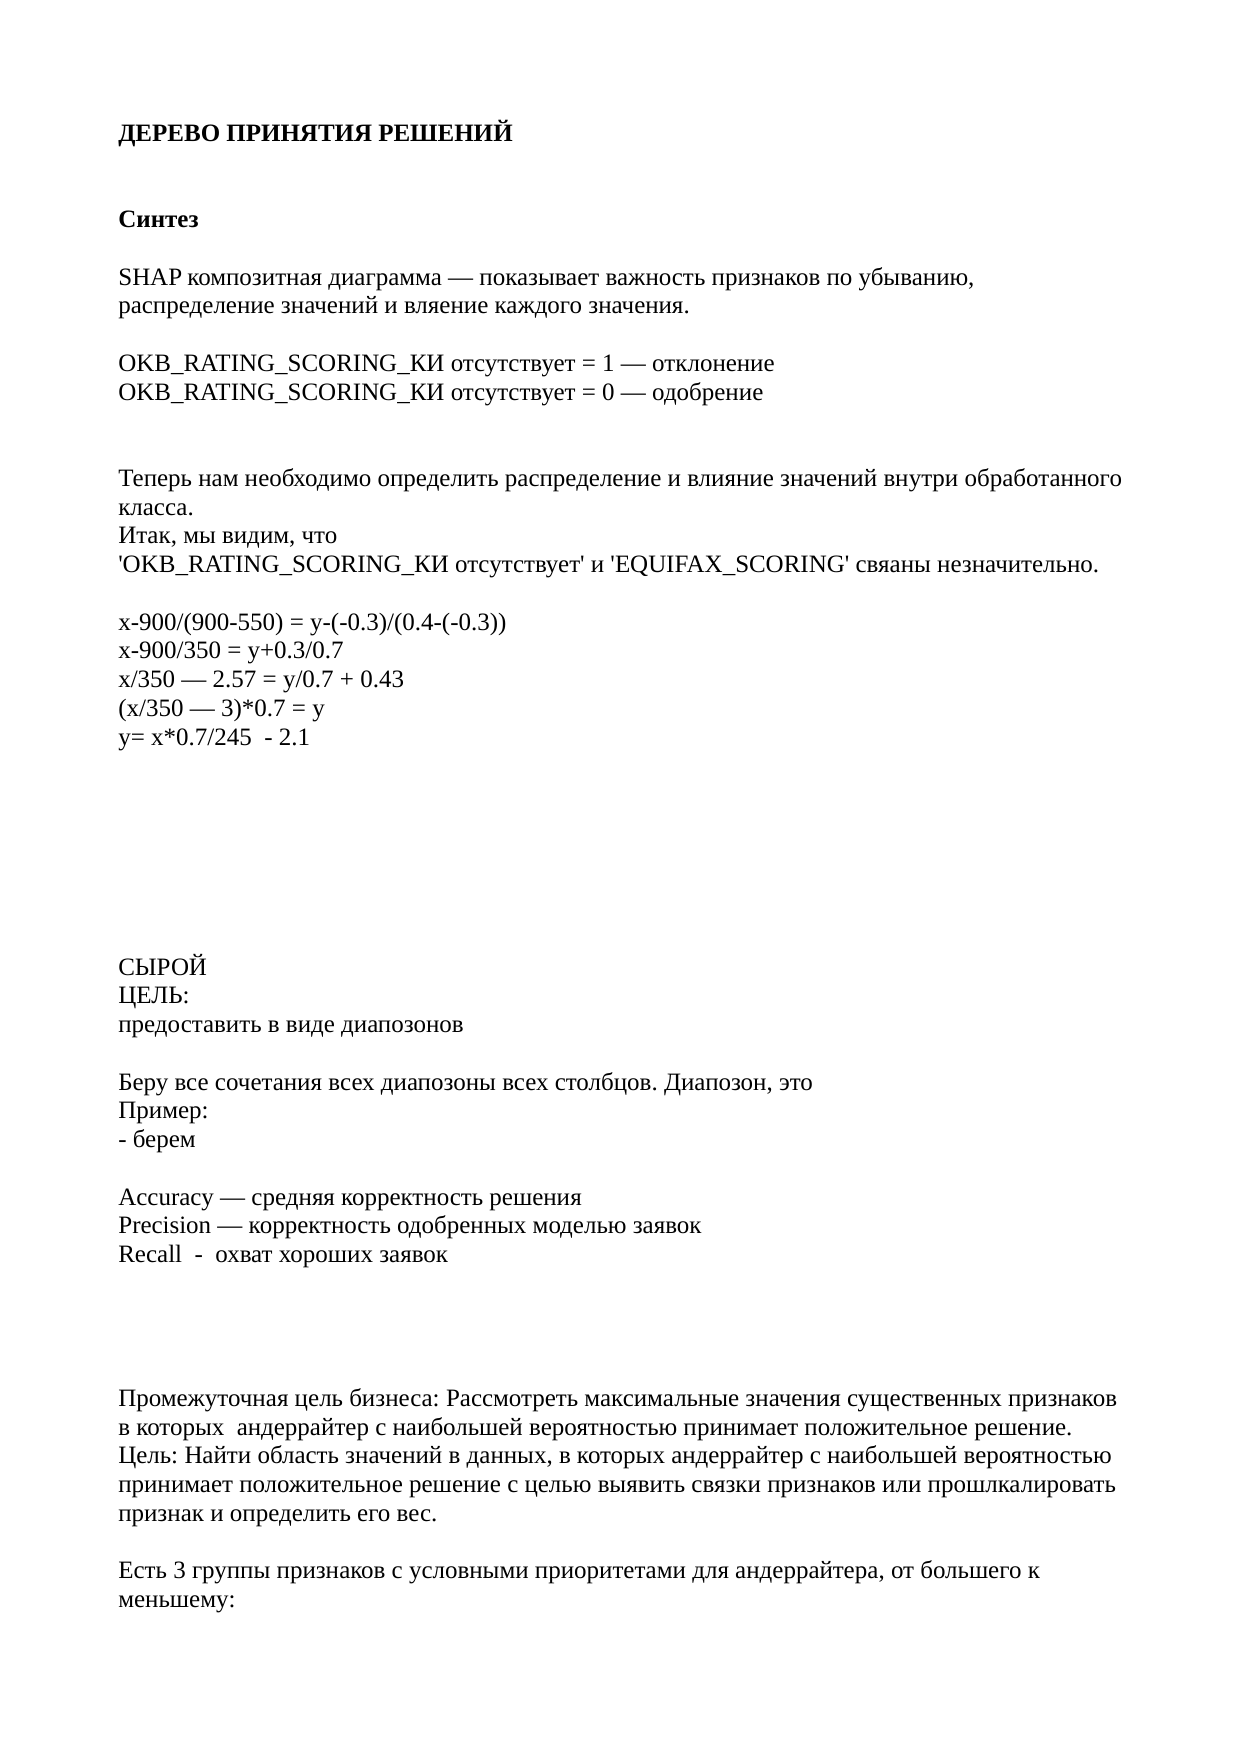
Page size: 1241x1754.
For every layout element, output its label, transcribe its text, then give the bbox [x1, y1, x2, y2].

text предоставить в виде диапозонов [118, 1009, 1122, 1038]
text Цель: Найти область значений в данных, в которых андеррайтер с наибольшей вероятностью принимает положительное решение c целью выявить связки признаков или прошлкалировать признак и определить его вес. [118, 1441, 1122, 1527]
text Промежуточная цель бизнеса: Рассмотреть максимальные значения существенных признаков в которых андеррайтер с наибольшей вероятностью принимает положительное решение. [118, 1383, 1122, 1441]
text y= x*0.7/245 - 2.1 [118, 722, 1122, 751]
text x-900/(900-550) = y-(-0.3)/(0.4-(-0.3)) [118, 607, 1122, 636]
text Accuracy — средняя корректность решения [118, 1182, 1122, 1211]
text SHAP композитная диаграмма — показывает важность признаков по убыванию, распределение значений и вляение каждого значения. [118, 262, 1122, 319]
text Итак, мы видим, что [118, 521, 1122, 549]
text СЫРОЙ [118, 952, 1122, 981]
text OKB_RATING_SCORING_КИ отсутствует = 0 — одобрение [118, 377, 1122, 406]
text x/350 — 2.57 = y/0.7 + 0.43 [118, 664, 1122, 693]
text Теперь нам необходимо определить распределение и влияние значений внутри обработанного класса. [118, 463, 1122, 521]
text OKB_RATING_SCORING_КИ отсутствует = 1 — отклонение [118, 348, 1122, 377]
text Есть 3 группы признаков с условными приоритетами для андеррайтера, от большего к меньшемy: [118, 1556, 1122, 1613]
text Синтез [118, 204, 1122, 233]
text Пример: [118, 1096, 1122, 1124]
text x-900/350 = y+0.3/0.7 [118, 636, 1122, 664]
text 'OKB_RATING_SCORING_КИ отсутствует' и 'EQUIFAX_SCORING' свяаны незначительно. [118, 549, 1122, 578]
text Recall - охват хороших заявок [118, 1239, 1122, 1268]
text Беру все сочетания всех диапозоны всех столбцов. Диапозон, это [118, 1067, 1122, 1096]
text (x/350 — 3)*0.7 = y [118, 693, 1122, 722]
text ЦЕЛЬ: [118, 981, 1122, 1009]
text Precision — корректность одобренных моделью заявок [118, 1211, 1122, 1239]
text - берем [118, 1124, 1122, 1153]
text ДЕРЕВО ПРИНЯТИЯ РЕШЕНИЙ [118, 118, 1122, 147]
